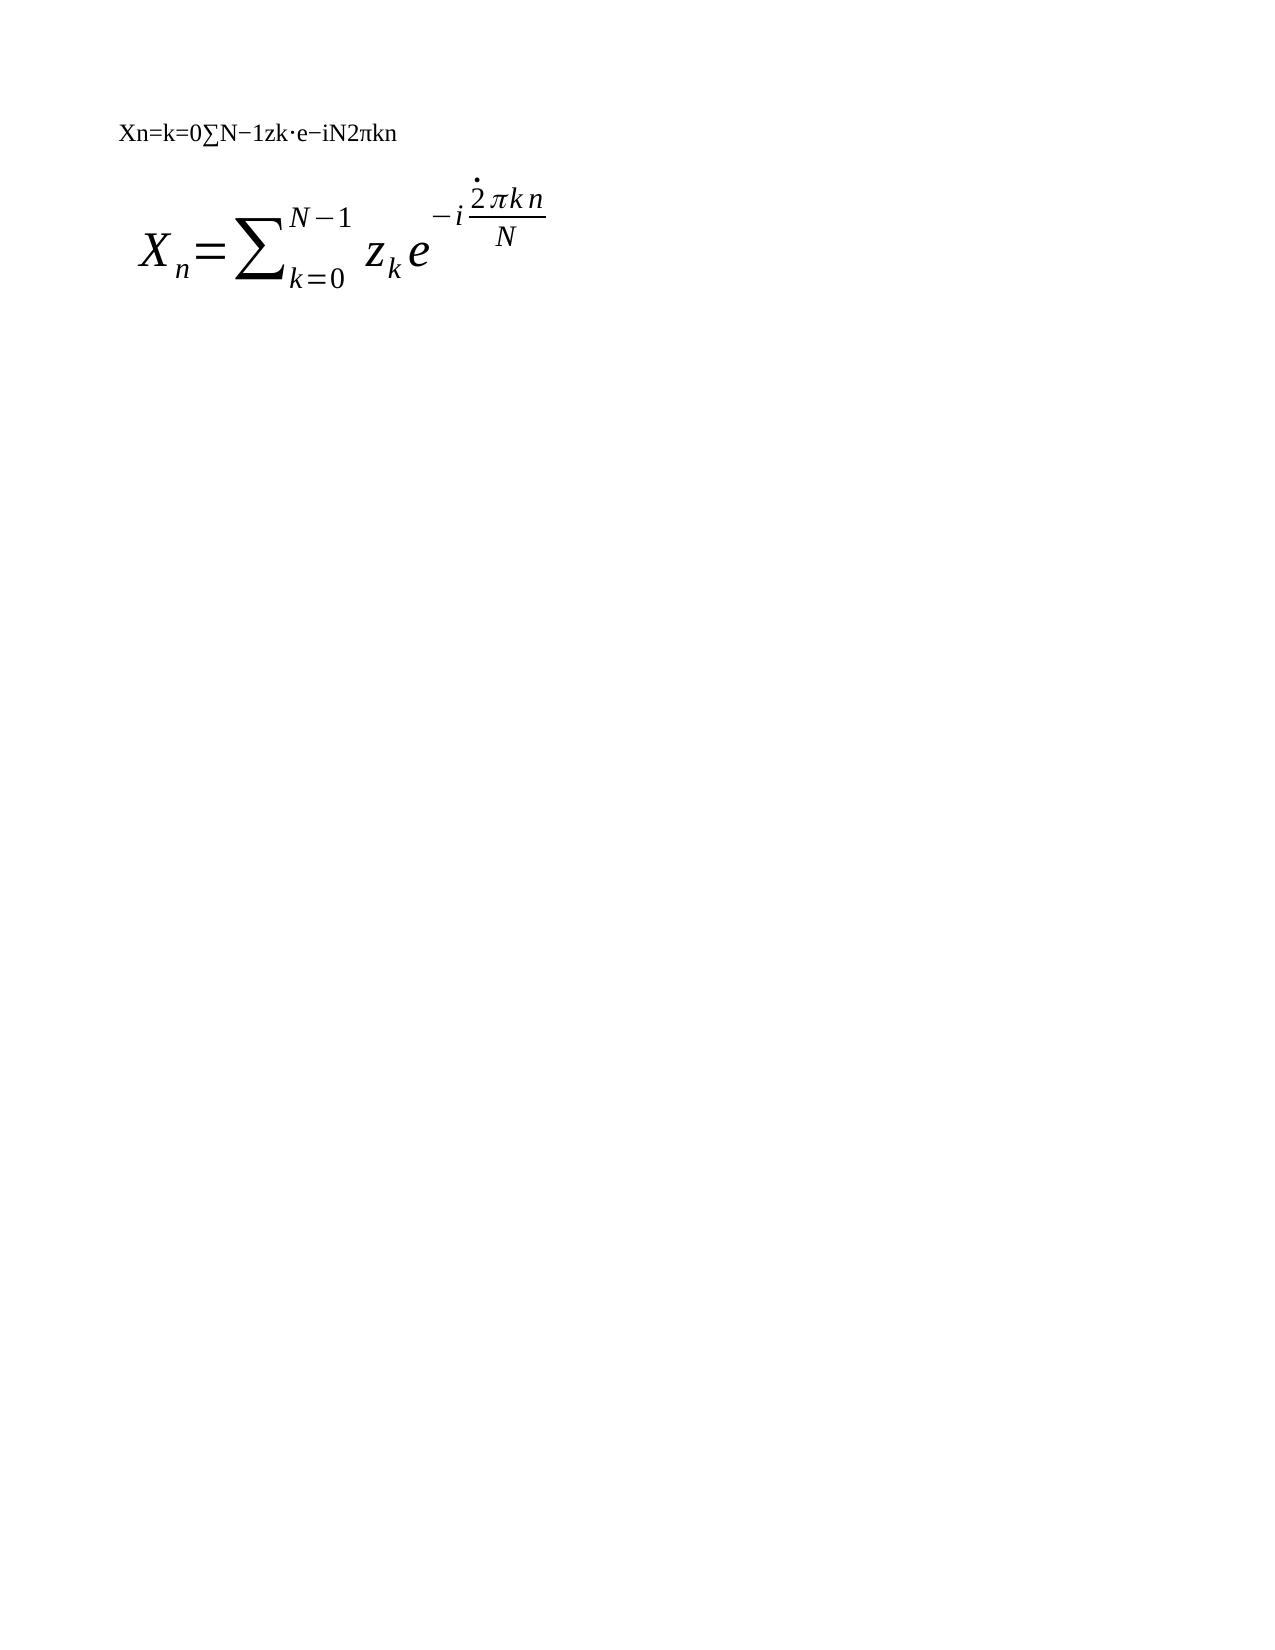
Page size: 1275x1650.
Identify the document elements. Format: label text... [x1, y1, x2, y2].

text Xn​=k=0∑N−1​zk​⋅e−iN2πkn [118, 118, 1157, 147]
text ​ [118, 176, 1157, 294]
